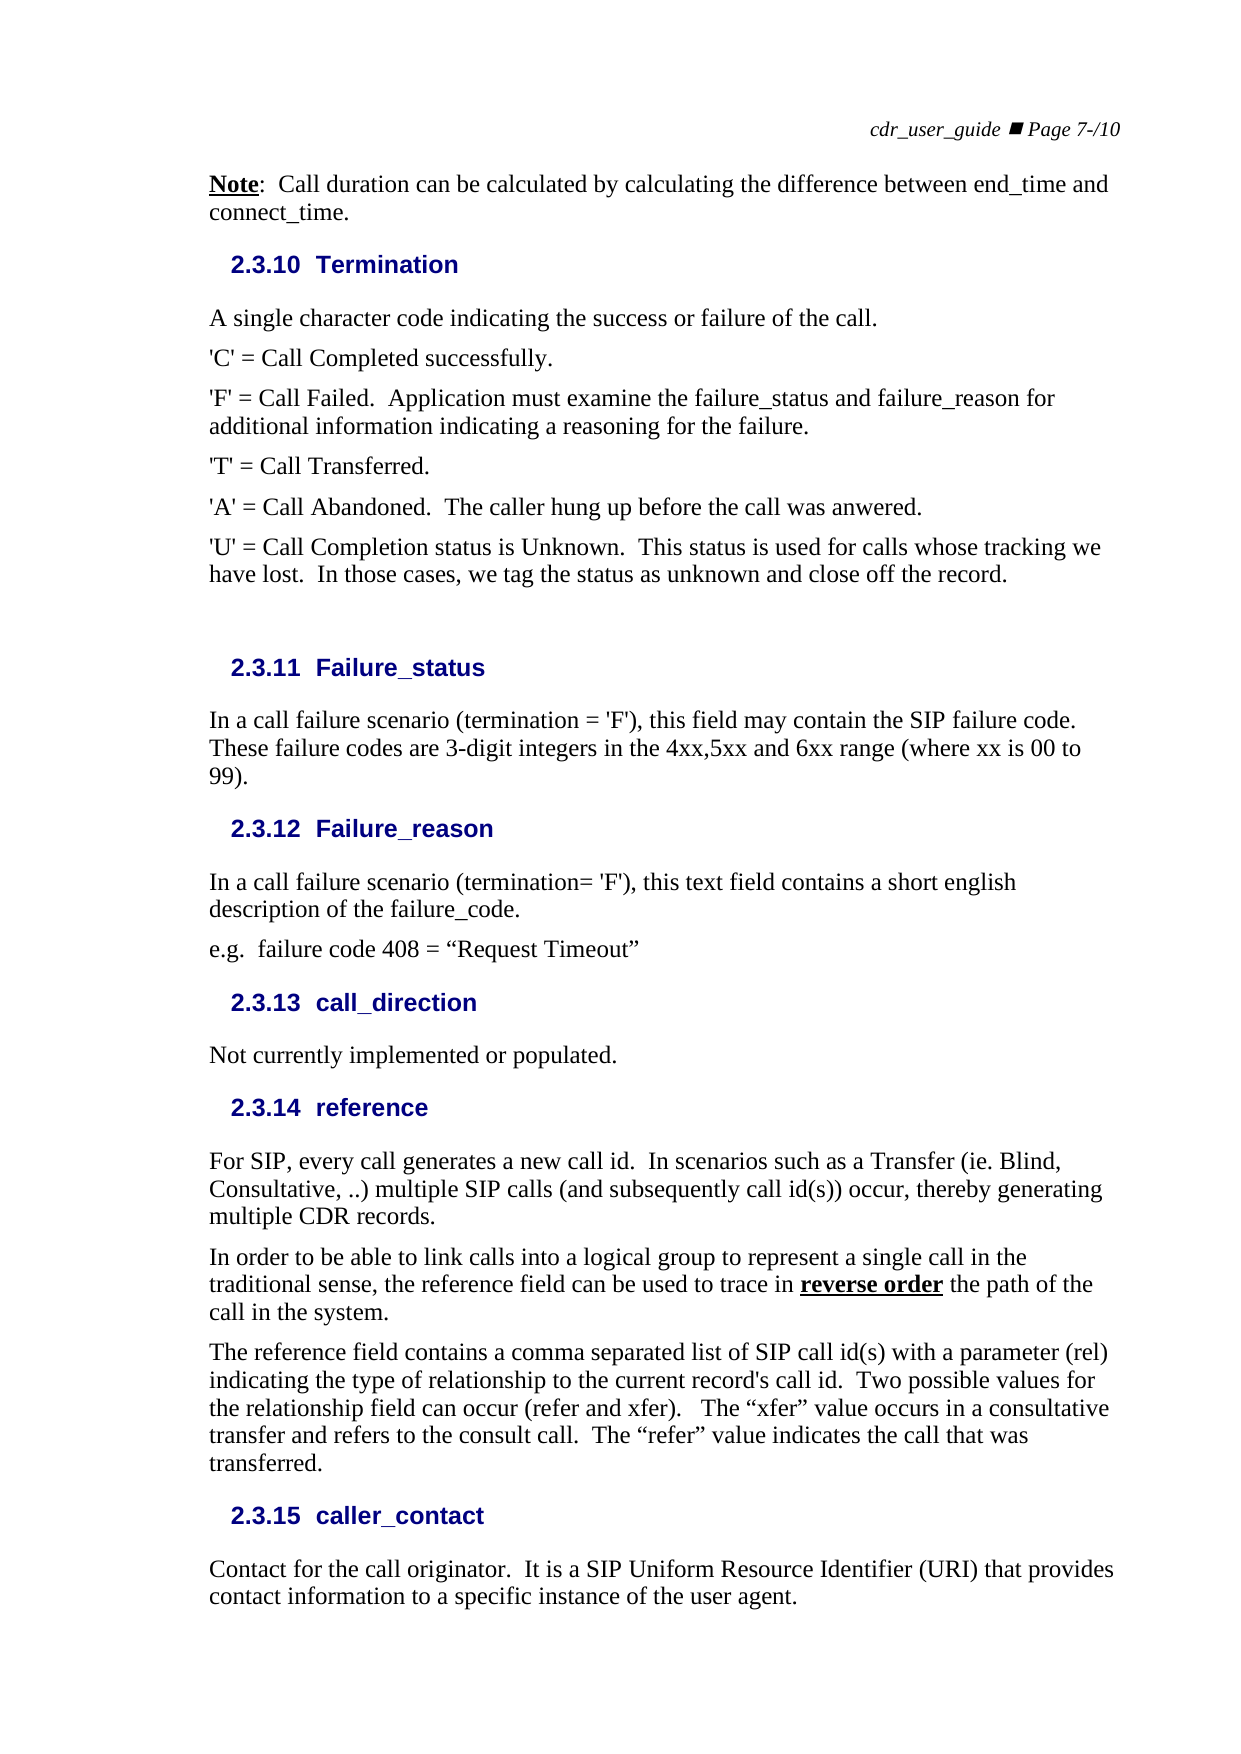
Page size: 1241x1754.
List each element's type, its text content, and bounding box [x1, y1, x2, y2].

text 'F' = Call Failed. Application must examine the failure_status and failure_reason for additional information indicating a reasoning for the failure. [209, 384, 1122, 440]
text 'A' = Call Abandoned. The caller hung up before the call was anwered. [209, 493, 1122, 520]
text e.g. failure code 408 = “Request Timeout” [209, 936, 1122, 963]
subtitle Termination [118, 251, 1122, 279]
text In a call failure scenario (termination = 'F'), this field may contain the SIP failure code. These failure codes are 3-digit integers in the 4xx,5xx and 6xx range (where xx is 00 to 99). [209, 706, 1122, 789]
text 'C' = Call Completed successfully. [209, 344, 1122, 372]
text In a call failure scenario (termination= 'F'), this text field contains a short english description of the failure_code. [209, 868, 1122, 923]
text In order to be able to link calls into a logical group to represent a single call in the traditional sense, the reference field can be used to trace in reverse order the path of the call in the system. [209, 1243, 1122, 1326]
text The reference field contains a comma separated list of SIP call id(s) with a parameter (rel) indicating the type of relationship to the current record's call id. Two possible values for the relationship field can occur (refer and xfer). The “xfer” value occurs in a consultative transfer and refers to the consult call. The “refer” value indicates the call that was transferred. [209, 1338, 1122, 1477]
subtitle reference [118, 1094, 1122, 1122]
subtitle Failure_reason [118, 814, 1122, 843]
subtitle call_direction [118, 988, 1122, 1016]
text For SIP, every call generates a new call id. In scenarios such as a Transfer (ie. Blind, Consultative, ..) multiple SIP calls (and subsequently call id(s)) occur, thereby generating multiple CDR records. [209, 1147, 1122, 1230]
subtitle caller_contact [118, 1502, 1122, 1530]
text A single character code indicating the success or failure of the call. [209, 304, 1122, 332]
text 'U' = Call Completion status is Unknown. This status is used for calls whose tracking we have lost. In those cases, we tag the status as unknown and close off the record. [209, 533, 1122, 588]
text 'T' = Call Transferred. [209, 452, 1122, 480]
text Note: Call duration can be calculated by calculating the difference between end_time and connect_time. [209, 171, 1122, 226]
text Contact for the call originator. It is a SIP Uniform Resource Identifier (URI) that provides contact information to a specific instance of the user agent. [209, 1555, 1122, 1610]
text Not currently implemented or populated. [209, 1041, 1122, 1069]
subtitle Failure_status [118, 653, 1122, 681]
